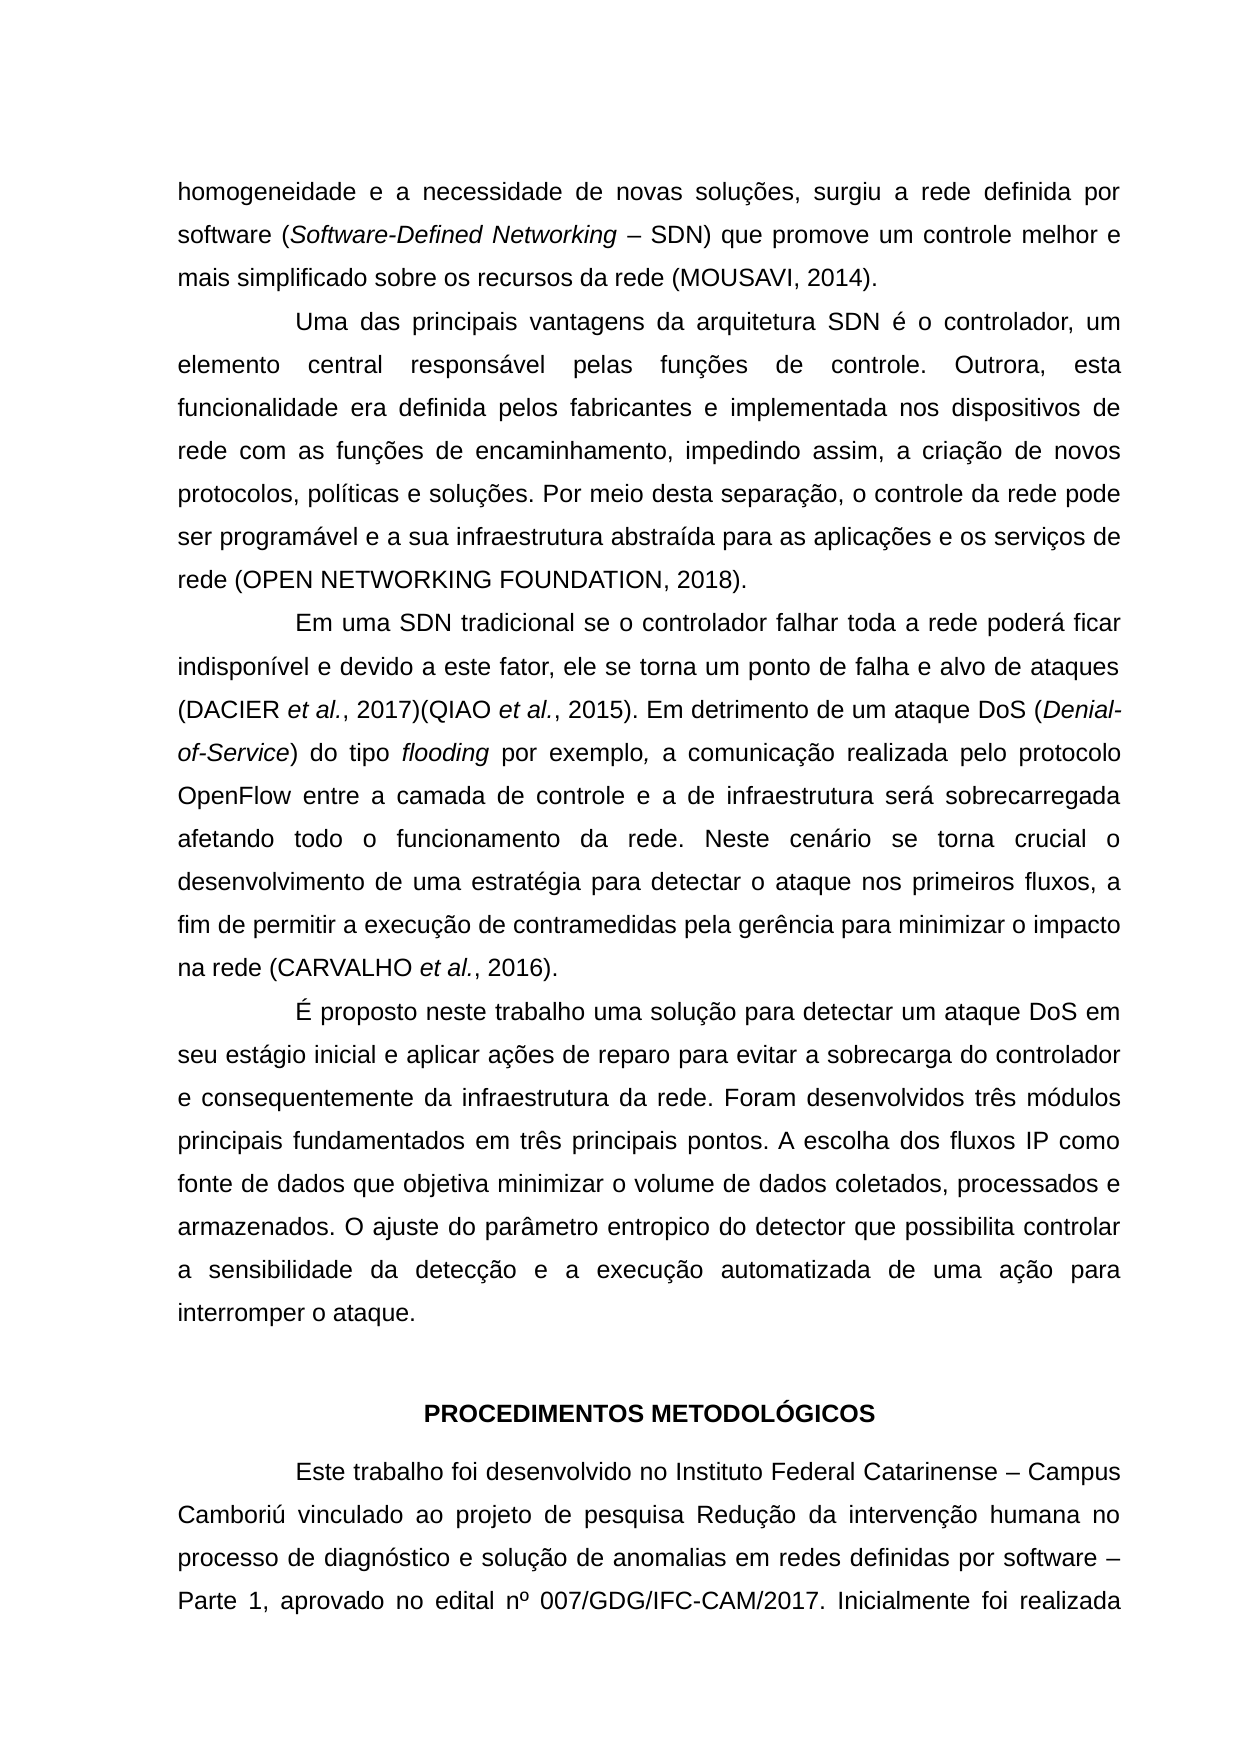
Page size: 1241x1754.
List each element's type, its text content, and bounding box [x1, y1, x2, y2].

text Uma das principais vantagens da arquitetura SDN é o controlador, um elemento central responsável pelas funções de controle. Outrora, esta funcionalidade era definida pelos fabricantes e implementada nos dispositivos de rede com as funções de encaminhamento, impedindo assim, a criação de novos protocolos, políticas e soluções. Por meio desta separação, o controle da rede pode ser programável e a sua infraestrutura abstraída para as aplicações e os serviços de rede (OPEN NETWORKING FOUNDATION, 2018). [177, 307, 1122, 594]
text Este trabalho foi desenvolvido no Instituto Federal Catarinense – Campus Camboriú vinculado ao projeto de pesquisa Redução da intervenção humana no processo de diagnóstico e solução de anomalias em redes definidas por software – Parte 1, aprovado no edital nº 007/GDG/IFC-CAM/2017. Inicialmente foi realizada [177, 1457, 1122, 1615]
text Em uma SDN tradicional se o controlador falhar toda a rede poderá ficar indisponível e devido a este fator, ele se torna um ponto de falha e alvo de ataques (DACIER et al., 2017)(QIAO et al., 2015). Em detrimento de um ataque DoS (Denial-of-Service) do tipo flooding por exemplo, a comunicação realizada pelo protocolo OpenFlow entre a camada de controle e a de infraestrutura será sobrecarregada afetando todo o funcionamento da rede. Neste cenário se torna crucial o desenvolvimento de uma estratégia para detectar o ataque nos primeiros fluxos, a fim de permitir a execução de contramedidas pela gerência para minimizar o impacto na rede (CARVALHO et al., 2016). [177, 608, 1122, 982]
text É proposto neste trabalho uma solução para detectar um ataque DoS em seu estágio inicial e aplicar ações de reparo para evitar a sobrecarga do controlador e consequentemente da infraestrutura da rede. Foram desenvolvidos três módulos principais fundamentados em três principais pontos. A escolha dos fluxos IP como fonte de dados que objetiva minimizar o volume de dados coletados, processados e armazenados. O ajuste do parâmetro entropico do detector que possibilita controlar a sensibilidade da detecção e a execução automatizada de uma ação para interromper o ataque. [177, 997, 1122, 1327]
text homogeneidade e a necessidade de novas soluções, surgiu a rede definida por software (Software-Defined Networking – SDN) que promove um controle melhor e mais simplificado sobre os recursos da rede (MOUSAVI, 2014). [177, 177, 1122, 292]
text PROCEDIMENTOS METODOLÓGICOS [177, 1399, 1122, 1428]
